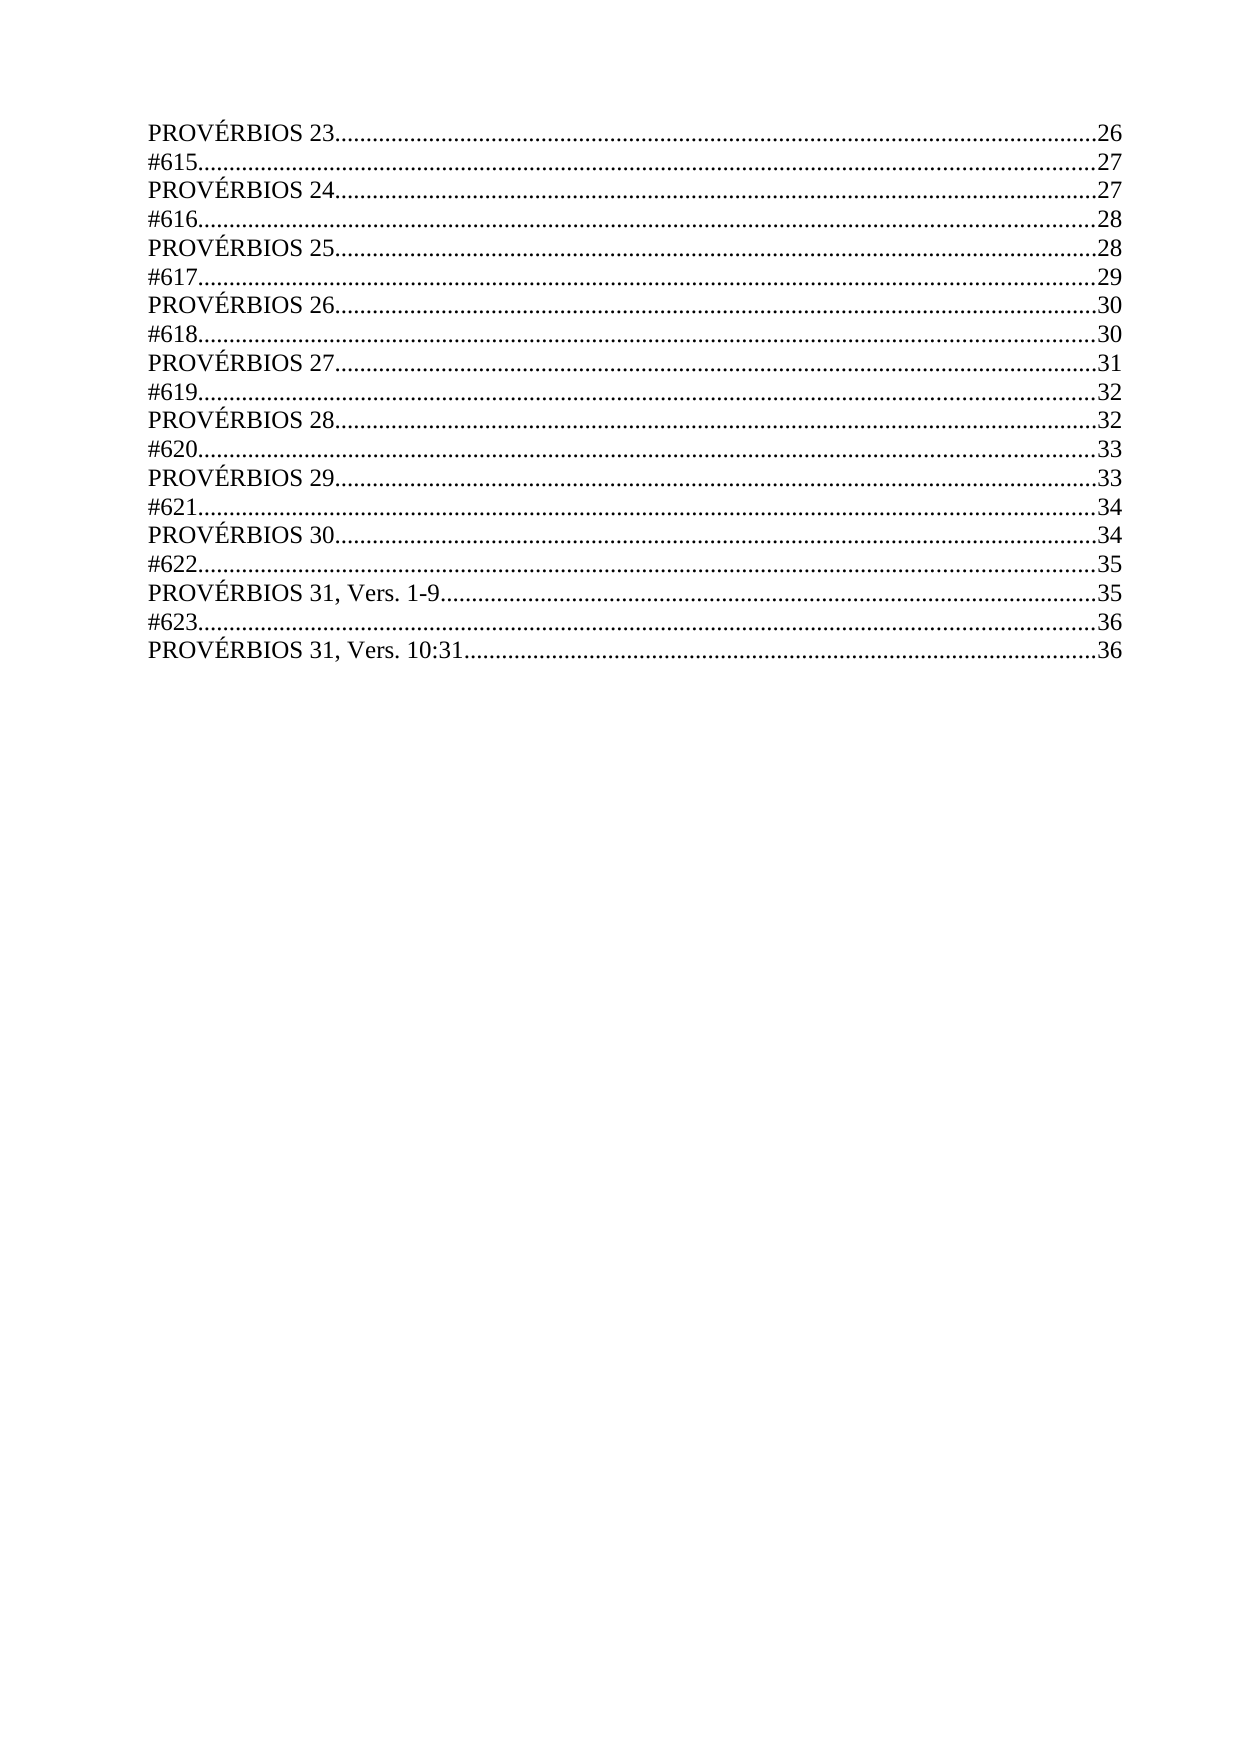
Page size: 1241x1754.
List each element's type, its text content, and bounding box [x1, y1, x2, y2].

text PROVÉRBIOS 23 26 [148, 118, 1122, 147]
text #617 29 [148, 262, 1122, 291]
text #618 30 [148, 319, 1122, 348]
text #622 35 [148, 549, 1122, 578]
text #619 32 [148, 377, 1122, 406]
text PROVÉRBIOS 29 33 [148, 463, 1122, 492]
text #616 28 [148, 204, 1122, 233]
text PROVÉRBIOS 27 31 [148, 348, 1122, 377]
text PROVÉRBIOS 26 30 [148, 291, 1122, 319]
text PROVÉRBIOS 31, Vers. 1-9 35 [148, 578, 1122, 607]
text #621 34 [148, 492, 1122, 521]
text PROVÉRBIOS 28 32 [148, 406, 1122, 434]
text #615 27 [148, 147, 1122, 176]
text #623 36 [148, 607, 1122, 636]
text PROVÉRBIOS 24 27 [148, 176, 1122, 204]
text #620 33 [148, 434, 1122, 463]
text PROVÉRBIOS 31, Vers. 10:31 36 [148, 636, 1122, 664]
text PROVÉRBIOS 25 28 [148, 233, 1122, 262]
text PROVÉRBIOS 30 34 [148, 521, 1122, 549]
